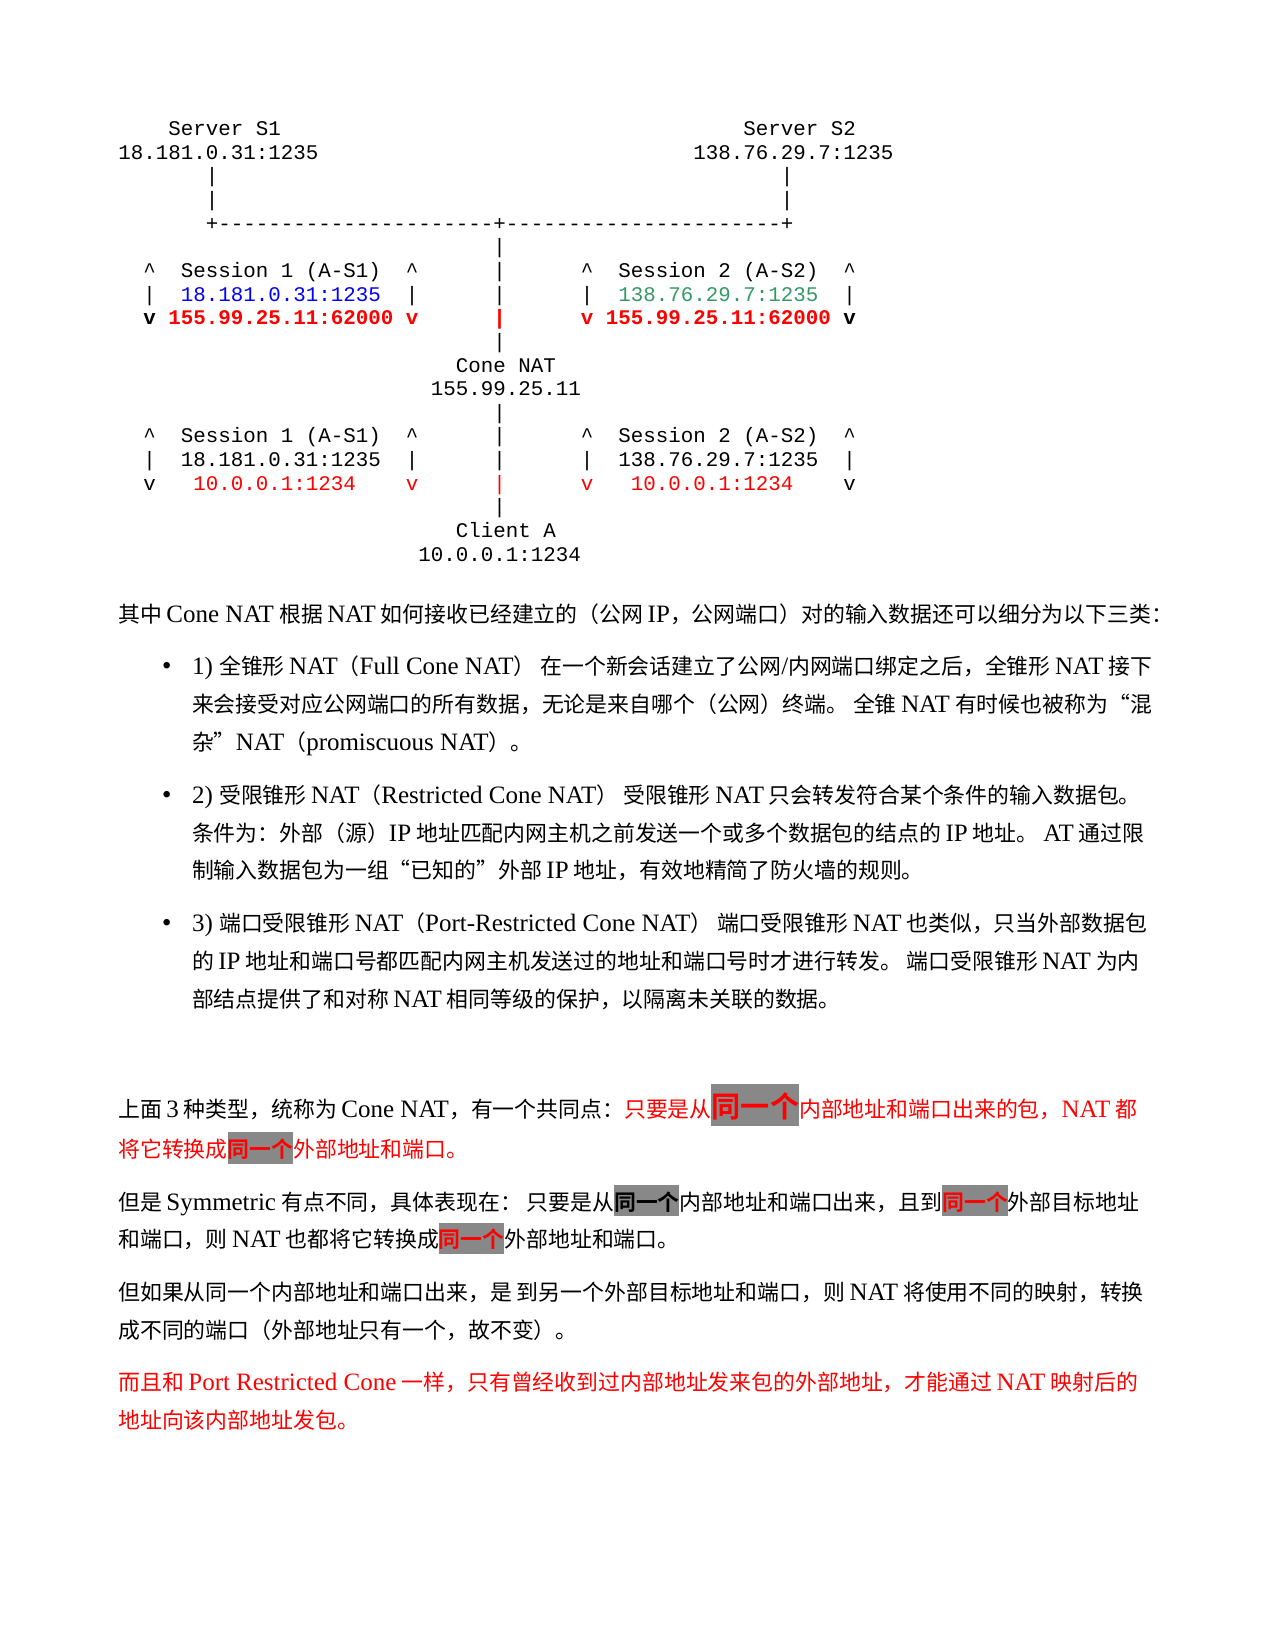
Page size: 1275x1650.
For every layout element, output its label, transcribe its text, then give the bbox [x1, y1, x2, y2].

text +----------------------+----------------------+ [118, 213, 1157, 236]
text 10.0.0.1:1234 [118, 544, 1157, 567]
text v 155.99.25.11:62000 v | v 155.99.25.11:62000 v [118, 307, 1157, 331]
text 而且和Port Restricted Cone一样，只有曾经收到过内部地址发来包的外部地址，才能通过NAT映射后的地址向该内部地址发包。 [118, 1365, 1157, 1435]
text | [118, 236, 1157, 260]
text | | [118, 189, 1157, 213]
text | | [118, 165, 1157, 189]
text v 10.0.0.1:1234 v | v 10.0.0.1:1234 v [118, 473, 1157, 496]
text Cone NAT [118, 354, 1157, 378]
text Server S1 Server S2 [118, 118, 1157, 142]
text ^ Session 1 (A-S1) ^ | ^ Session 2 (A-S2) ^ [118, 426, 1157, 449]
text ^ Session 1 (A-S1) ^ | ^ Session 2 (A-S2) ^ [118, 260, 1157, 284]
text 但是Symmetric有点不同，具体表现在： 只要是从同一个内部地址和端口出来，且到同一个外部目标地址和端口，则NAT也都将它转换成同一个外部地址和端口。 [118, 1184, 1157, 1254]
text 18.181.0.31:1235 138.76.29.7:1235 [118, 142, 1157, 165]
text | [118, 331, 1157, 354]
text | [118, 402, 1157, 426]
text 上面3种类型，统称为Cone NAT，有一个共同点：只要是从同一个内部地址和端口出来的包，NAT都将它转换成同一个外部地址和端口。 [118, 1083, 1157, 1164]
text 但如果从同一个内部地址和端口出来，是 到另一个外部目标地址和端口，则NAT将使用不同的映射，转换成不同的端口（外部地址只有一个，故不变）。 [118, 1275, 1157, 1344]
list 1) 全锥形NAT（Full Cone NAT） 在一个新会话建立了公网/内网端口绑定之后，全锥形NAT接下来会接受对应公网端口的所有数据，无论是来自哪个（公网）终端。 全锥NAT有时候也被称为“混杂”NAT（promiscuous NAT）。 [162, 649, 1157, 757]
text | [118, 496, 1157, 520]
text | 18.181.0.31:1235 | | | 138.76.29.7:1235 | [118, 284, 1157, 307]
text 155.99.25.11 [118, 378, 1157, 402]
text 其中Cone NAT根据NAT如何接收已经建立的（公网IP，公网端口）对的输入数据还可以细分为以下三类： [118, 597, 1157, 628]
list 2) 受限锥形NAT（Restricted Cone NAT） 受限锥形NAT只会转发符合某个条件的输入数据包。条件为：外部（源）IP地址匹配内网主机之前发送一个或多个数据包的结点的IP地址。 AT通过限制输入数据包为一组“已知的”外部IP地址，有效地精简了防火墙的规则。 [162, 778, 1157, 885]
list 3) 端口受限锥形NAT（Port-Restricted Cone NAT） 端口受限锥形NAT也类似，只当外部数据包的IP地址和端口号都匹配内网主机发送过的地址和端口号时才进行转发。 端口受限锥形NAT为内部结点提供了和对称NAT相同等级的保护，以隔离未关联的数据。 [162, 906, 1157, 1013]
text | 18.181.0.31:1235 | | | 138.76.29.7:1235 | [118, 449, 1157, 473]
text Client A [118, 520, 1157, 544]
